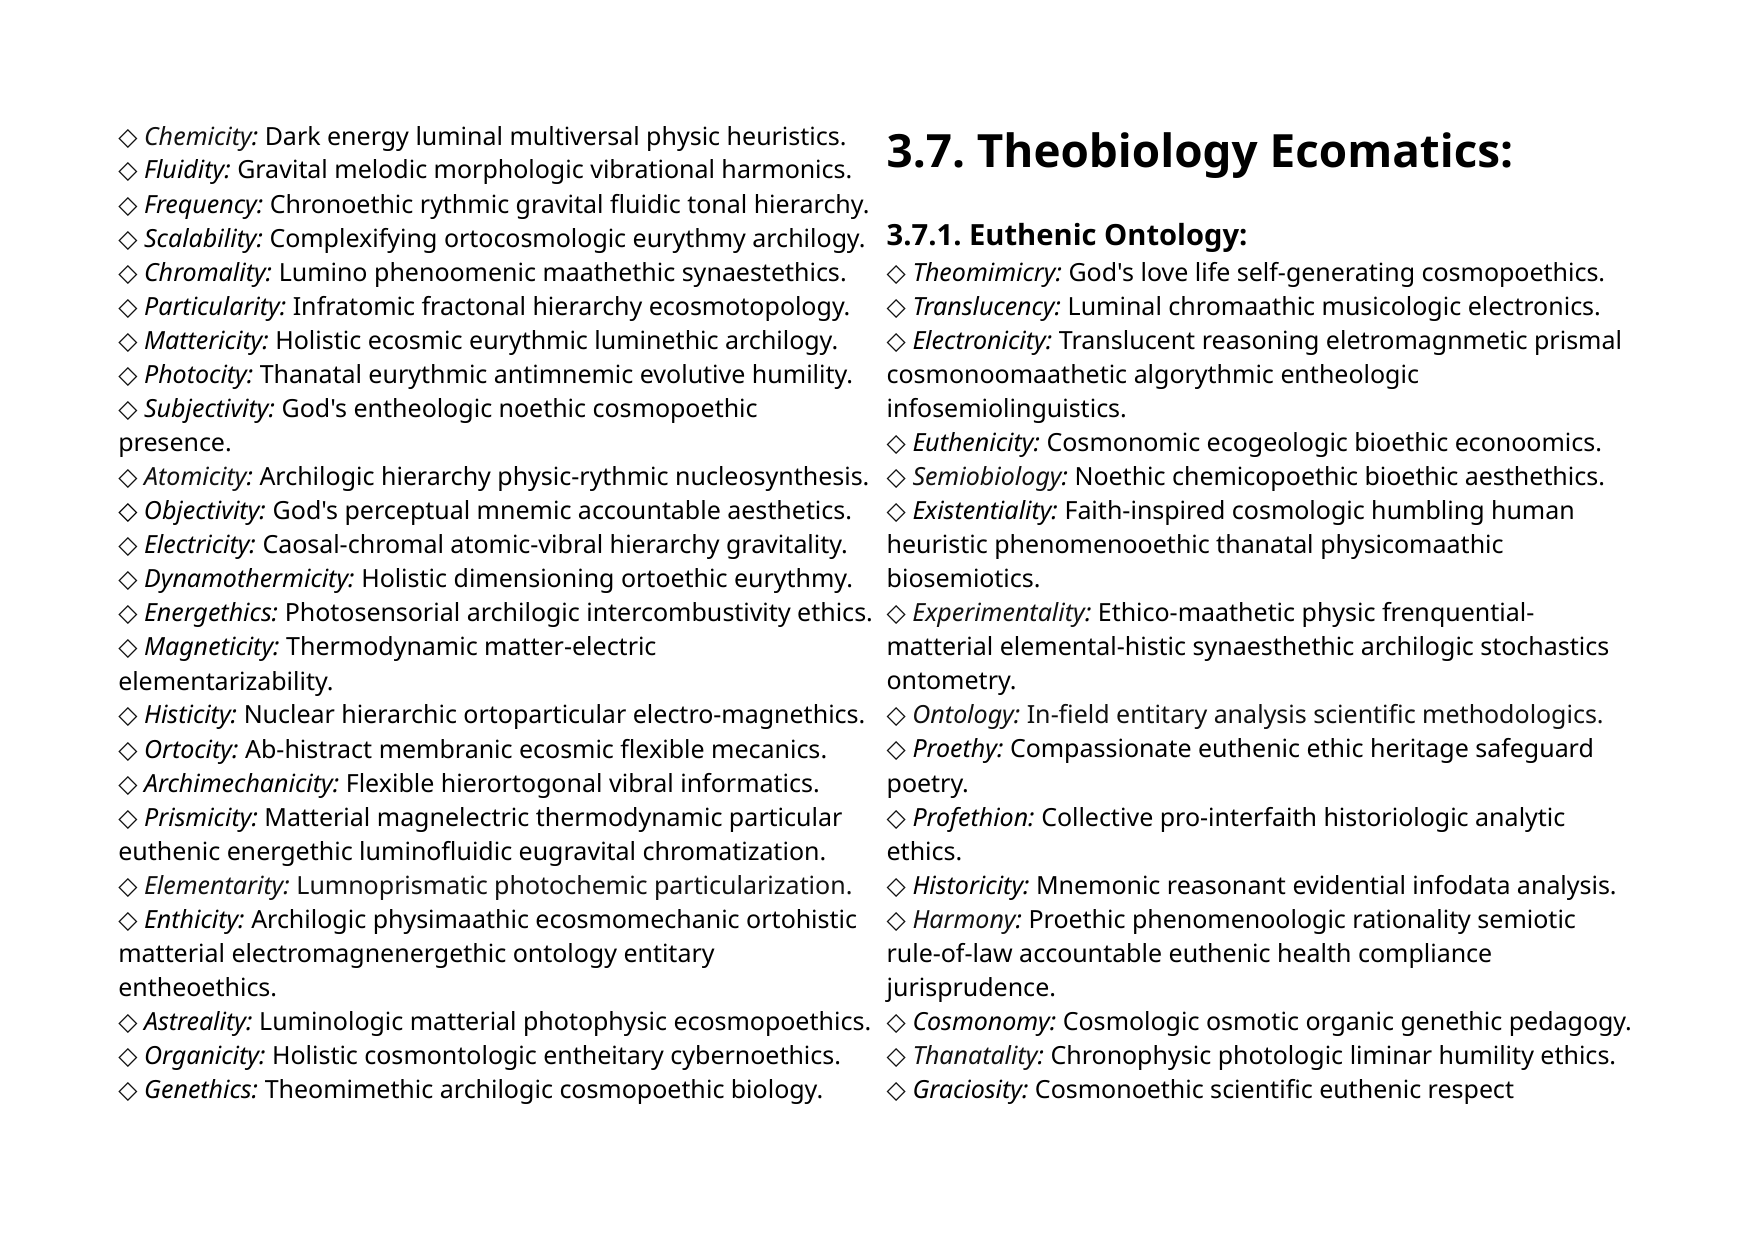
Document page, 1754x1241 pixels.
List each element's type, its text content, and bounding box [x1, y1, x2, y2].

text ◇ Subjectivity: God's entheologic noethic cosmopoethic presence. [118, 391, 877, 459]
text ◇ Profethion: Collective pro-interfaith historiologic analytic ethics. [886, 799, 1636, 867]
text ◇ Euthenicity: Cosmonomic ecogeologic bioethic econoomics. [886, 424, 1636, 459]
text ◇ Astreality: Luminologic matterial photophysic ecosmopoethics. [118, 1004, 877, 1038]
text ◇ Frequency: Chronoethic rythmic gravital fluidic tonal hierarchy. [118, 186, 877, 220]
text 3.7. Theobiology Ecomatics: [886, 118, 1636, 181]
text ◇ Photocity: Thanatal eurythmic antimnemic evolutive humility. [118, 357, 877, 391]
text ◇ Proethy: Compassionate euthenic ethic heritage safeguard poetry. [886, 731, 1636, 799]
text ◇ Organicity: Holistic cosmontologic entheitary cybernoethics. [118, 1038, 877, 1072]
text ◇ Semiobiology: Noethic chemicopoethic bioethic aesthethics. [886, 459, 1636, 493]
text ◇ Graciosity: Cosmonoethic scientific euthenic respect [886, 1072, 1636, 1106]
text ◇ Electricity: Caosal-chromal atomic-vibral hierarchy gravitality. [118, 527, 877, 561]
text ◇ Histicity: Nuclear hierarchic ortoparticular electro-magnethics. [118, 697, 877, 731]
text ◇ Chromality: Lumino phenoomenic maathethic synaestethics. [118, 254, 877, 288]
text ◇ Prismicity: Matterial magnelectric thermodynamic particular euthenic energethic luminofluidic eugravital chromatization. [118, 799, 877, 867]
text ◇ Cosmonomy: Cosmologic osmotic organic genethic pedagogy. [886, 1004, 1636, 1038]
text ◇ Elementarity: Lumnoprismatic photochemic particularization. [118, 867, 877, 902]
text ◇ Harmony: Proethic phenomenoologic rationality semiotic rule-of-law accountable euthenic health compliance jurisprudence. [886, 901, 1636, 1004]
text ◇ Electronicity: Translucent reasoning eletromagnmetic prismal cosmonoomaathetic algorythmic entheologic infosemiolinguistics. [886, 322, 1636, 424]
text ◇ Theomimicry: God's love life self-generating cosmopoethics. [886, 254, 1636, 288]
text ◇ Enthicity: Archilogic physimaathic ecosmomechanic ortohistic matterial electromagnenergethic ontology entitary entheoethics. [118, 902, 877, 1004]
text ◇ Objectivity: God's perceptual mnemic accountable aesthetics. [118, 493, 877, 527]
text 3.7.1. Euthenic Ontology: [886, 214, 1636, 254]
text ◇ Energethics: Photosensorial archilogic intercombustivity ethics. [118, 595, 877, 629]
text ◇ Ontology: In-field entitary analysis scientific methodologics. [886, 697, 1636, 731]
text ◇ Historicity: Mnemonic reasonant evidential infodata analysis. [886, 867, 1636, 901]
text ◇ Archimechanicity: Flexible hierortogonal vibral informatics. [118, 765, 877, 799]
text ◇ Translucency: Luminal chromaathic musicologic electronics. [886, 288, 1636, 322]
text ◇ Chemicity: Dark energy luminal multiversal physic heuristics. [118, 118, 877, 152]
text ◇ Thanatality: Chronophysic photologic liminar humility ethics. [886, 1038, 1636, 1072]
text ◇ Fluidity: Gravital melodic morphologic vibrational harmonics. [118, 152, 877, 186]
text ◇ Genethics: Theomimethic archilogic cosmopoethic biology. [118, 1072, 877, 1106]
text ◇ Mattericity: Holistic ecosmic eurythmic luminethic archilogy. [118, 322, 877, 357]
text ◇ Magneticity: Thermodynamic matter-electric elementarizability. [118, 629, 877, 697]
text ◇ Scalability: Complexifying ortocosmologic eurythmy archilogy. [118, 220, 877, 254]
text ◇ Dynamothermicity: Holistic dimensioning ortoethic eurythmy. [118, 561, 877, 595]
text ◇ Experimentality: Ethico-maathetic physic frenquential-matterial elemental-histic synaesthethic archilogic stochastics ontometry. [886, 595, 1636, 697]
text ◇ Existentiality: Faith-inspired cosmologic humbling human heuristic phenomenooethic thanatal physicomaathic biosemiotics. [886, 493, 1636, 595]
text ◇ Particularity: Infratomic fractonal hierarchy ecosmotopology. [118, 288, 877, 322]
text ◇ Atomicity: Archilogic hierarchy physic-rythmic nucleosynthesis. [118, 459, 877, 493]
text ◇ Ortocity: Ab-histract membranic ecosmic flexible mecanics. [118, 731, 877, 765]
